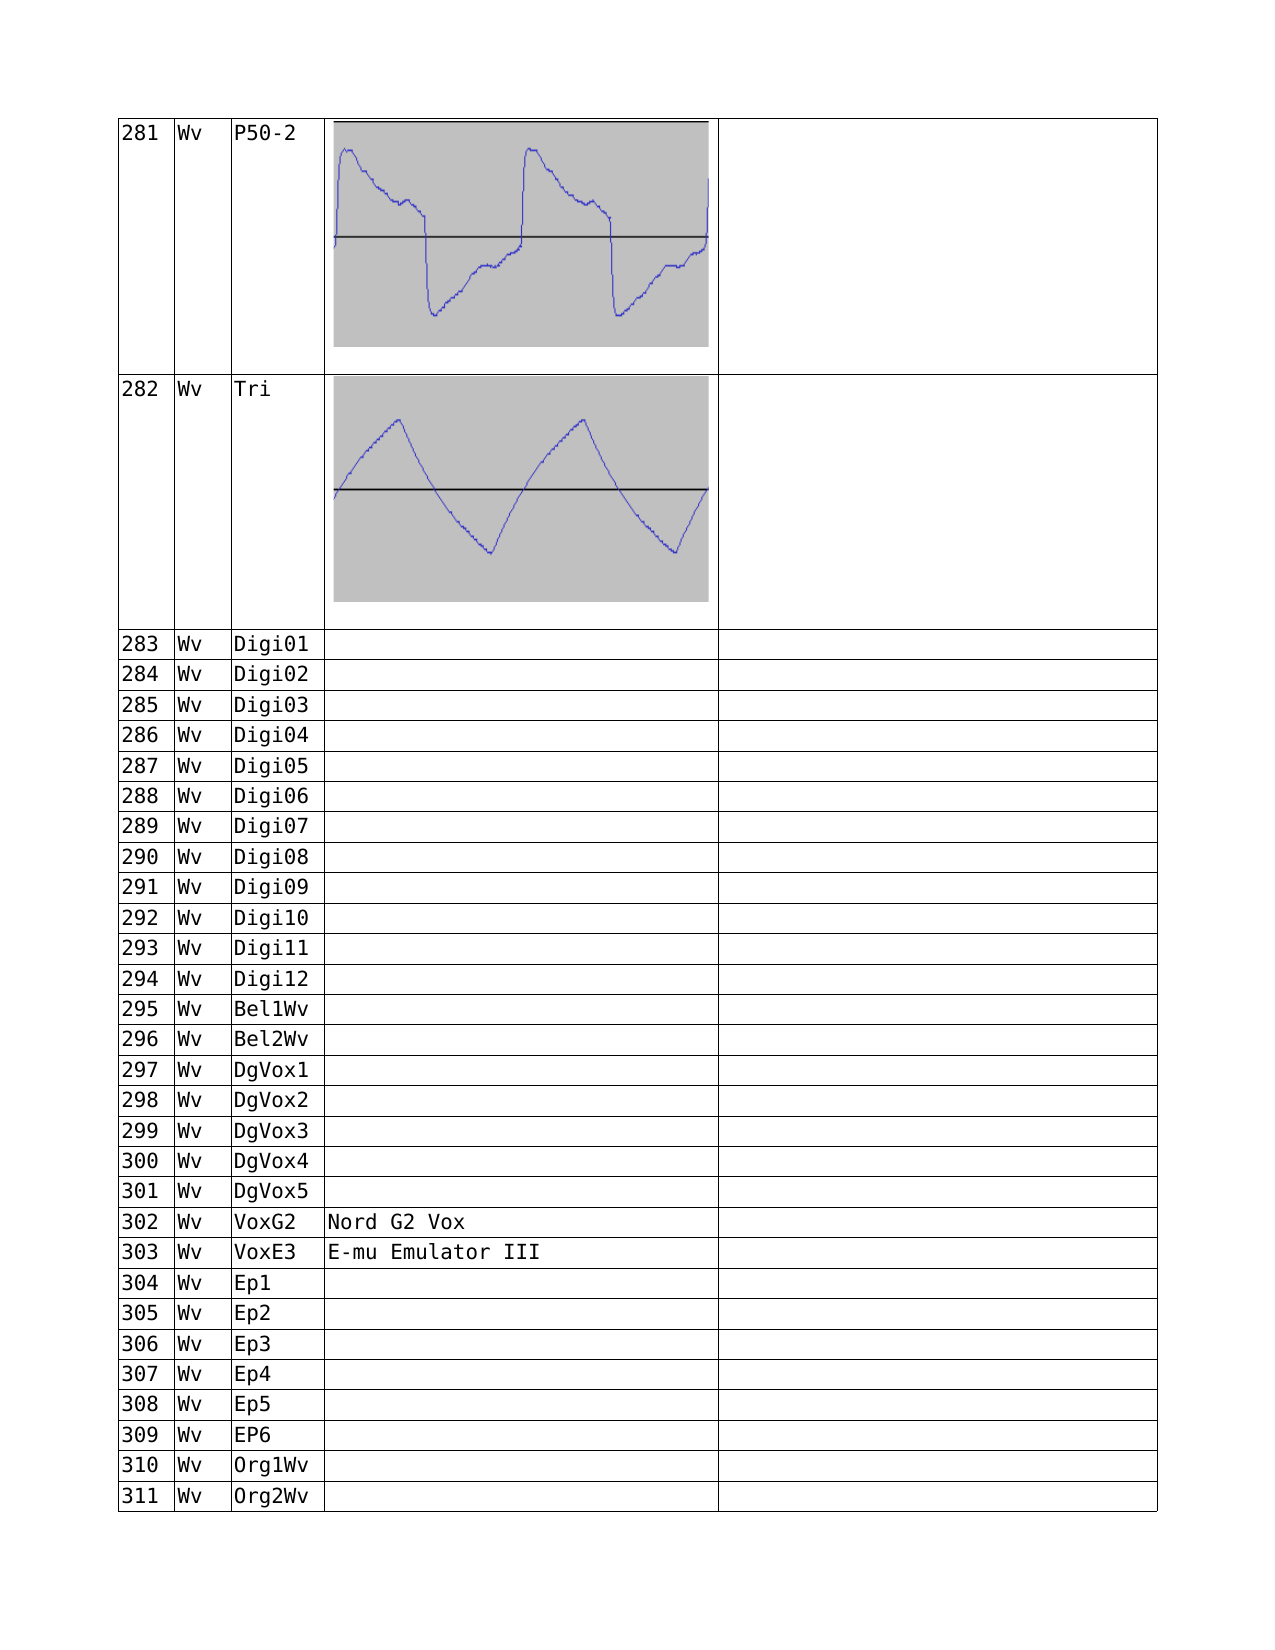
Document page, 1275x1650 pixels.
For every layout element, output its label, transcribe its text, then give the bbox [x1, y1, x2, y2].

table_cell Wv [175, 691, 231, 720]
table_cell 297 [119, 1056, 174, 1085]
table_cell [719, 1330, 1157, 1359]
table_cell [719, 873, 1157, 903]
table_cell [325, 843, 718, 872]
table_cell 289 [119, 812, 174, 842]
table_cell [719, 934, 1157, 963]
picture [333, 121, 709, 347]
table_cell Wv [175, 1482, 231, 1511]
table_cell DgVox2 [232, 1086, 324, 1116]
table_cell [719, 1147, 1157, 1176]
table_cell [325, 934, 718, 963]
table_cell [719, 1117, 1157, 1146]
table_cell [325, 1086, 718, 1116]
table_cell [325, 782, 718, 811]
table_cell Wv [175, 1177, 231, 1207]
table_cell [719, 119, 1157, 373]
table_cell Wv [175, 375, 231, 629]
table_cell [719, 782, 1157, 811]
table_cell [719, 691, 1157, 720]
table_cell [719, 752, 1157, 781]
table_cell Digi11 [232, 934, 324, 963]
table_cell 311 [119, 1482, 174, 1511]
table_cell [719, 965, 1157, 994]
table_cell 293 [119, 934, 174, 963]
table_cell [719, 1269, 1157, 1298]
table_cell 284 [119, 660, 174, 690]
table_cell [325, 1390, 718, 1420]
table_cell [325, 721, 718, 751]
table_cell Wv [175, 660, 231, 690]
table_cell Digi02 [232, 660, 324, 690]
table_cell Wv [175, 1421, 231, 1450]
table_cell [719, 1086, 1157, 1116]
table_cell Wv [175, 630, 231, 659]
table_cell Digi07 [232, 812, 324, 842]
table_cell [719, 1421, 1157, 1450]
table_cell Wv [175, 873, 231, 903]
table_cell P50-2 [232, 119, 324, 373]
table_cell Wv [175, 1117, 231, 1146]
table_cell 295 [119, 995, 174, 1024]
table_cell 288 [119, 782, 174, 811]
table_cell [719, 1390, 1157, 1420]
table_cell [325, 1482, 718, 1511]
table_cell [325, 812, 718, 842]
table_cell 283 [119, 630, 174, 659]
table_cell VoxE3 [232, 1238, 324, 1268]
table_cell DgVox5 [232, 1177, 324, 1207]
table_cell EP6 [232, 1421, 324, 1450]
table_cell [719, 630, 1157, 659]
table_cell Digi05 [232, 752, 324, 781]
table_cell Ep5 [232, 1390, 324, 1420]
table_cell 282 [119, 375, 174, 629]
table_cell Digi10 [232, 904, 324, 933]
table_cell [719, 1238, 1157, 1268]
table_cell Wv [175, 782, 231, 811]
table_cell E-mu Emulator III [325, 1238, 718, 1268]
table_cell Wv [175, 904, 231, 933]
table_cell [325, 1360, 718, 1389]
table_cell 290 [119, 843, 174, 872]
table_cell 298 [119, 1086, 174, 1116]
table_cell [325, 873, 718, 903]
table_cell Wv [175, 1208, 231, 1237]
table_cell 286 [119, 721, 174, 751]
table_cell Wv [175, 965, 231, 994]
table_cell DgVox4 [232, 1147, 324, 1176]
table_cell Wv [175, 1299, 231, 1328]
table_cell Wv [175, 995, 231, 1024]
table_cell Org2Wv [232, 1482, 324, 1511]
table_cell Wv [175, 752, 231, 781]
table_cell [719, 1208, 1157, 1237]
table_cell [719, 1056, 1157, 1085]
table_cell Nord G2 Vox [325, 1208, 718, 1237]
table_cell [719, 812, 1157, 842]
table_cell 291 [119, 873, 174, 903]
table_cell 302 [119, 1208, 174, 1237]
table_cell [325, 1330, 718, 1359]
table_cell [325, 375, 718, 629]
table_cell Wv [175, 119, 231, 373]
table_cell 307 [119, 1360, 174, 1389]
table_cell [719, 721, 1157, 751]
table_cell [719, 995, 1157, 1024]
table_cell 301 [119, 1177, 174, 1207]
table_cell [325, 1451, 718, 1481]
table_cell Ep2 [232, 1299, 324, 1328]
table_cell 305 [119, 1299, 174, 1328]
table_cell [325, 1177, 718, 1207]
table_cell 294 [119, 965, 174, 994]
table_cell Wv [175, 1056, 231, 1085]
table_cell [719, 1025, 1157, 1055]
table_cell Ep3 [232, 1330, 324, 1359]
table_cell [325, 1269, 718, 1298]
table_cell [719, 375, 1157, 629]
table_cell [325, 630, 718, 659]
table_cell VoxG2 [232, 1208, 324, 1237]
table_cell Wv [175, 1390, 231, 1420]
table_cell [325, 1025, 718, 1055]
table_cell 308 [119, 1390, 174, 1420]
table_cell [325, 1056, 718, 1085]
table_cell 306 [119, 1330, 174, 1359]
table_cell [325, 1421, 718, 1450]
table_cell Wv [175, 1086, 231, 1116]
table_cell [719, 1360, 1157, 1389]
table_cell Digi09 [232, 873, 324, 903]
table_cell DgVox3 [232, 1117, 324, 1146]
table_cell [325, 904, 718, 933]
table_cell DgVox1 [232, 1056, 324, 1085]
table_cell 300 [119, 1147, 174, 1176]
table_cell [719, 1177, 1157, 1207]
table_cell 285 [119, 691, 174, 720]
table_cell Bel1Wv [232, 995, 324, 1024]
table_cell [325, 995, 718, 1024]
table_cell Wv [175, 1269, 231, 1298]
table_cell [719, 1451, 1157, 1481]
table_cell [325, 752, 718, 781]
table_cell Digi01 [232, 630, 324, 659]
table_cell Wv [175, 1147, 231, 1176]
table_cell [325, 965, 718, 994]
table_cell [719, 843, 1157, 872]
table_cell Wv [175, 1025, 231, 1055]
table_cell Ep1 [232, 1269, 324, 1298]
table_cell Wv [175, 1330, 231, 1359]
table_cell 296 [119, 1025, 174, 1055]
table_cell Tri [232, 375, 324, 629]
table_cell Wv [175, 843, 231, 872]
table_cell [325, 119, 718, 373]
table_cell [719, 660, 1157, 690]
table_cell Org1Wv [232, 1451, 324, 1481]
table_cell Wv [175, 1238, 231, 1268]
table_cell [719, 1482, 1157, 1511]
table_cell Digi08 [232, 843, 324, 872]
table_cell 304 [119, 1269, 174, 1298]
table_cell [325, 1147, 718, 1176]
table_cell Bel2Wv [232, 1025, 324, 1055]
table_cell Wv [175, 721, 231, 751]
table_cell [325, 660, 718, 690]
table_cell 292 [119, 904, 174, 933]
table_cell 310 [119, 1451, 174, 1481]
table_cell [325, 691, 718, 720]
table_cell [325, 1299, 718, 1328]
table_cell 299 [119, 1117, 174, 1146]
table_cell Wv [175, 1451, 231, 1481]
picture [333, 376, 709, 602]
table_cell Wv [175, 1360, 231, 1389]
table_cell 287 [119, 752, 174, 781]
table_cell Digi12 [232, 965, 324, 994]
table_cell 309 [119, 1421, 174, 1450]
table_cell [325, 1117, 718, 1146]
table_cell Wv [175, 812, 231, 842]
table_cell Digi04 [232, 721, 324, 751]
table_cell [719, 904, 1157, 933]
table_cell [719, 1299, 1157, 1328]
table_cell Ep4 [232, 1360, 324, 1389]
table_cell Digi06 [232, 782, 324, 811]
table_cell 281 [119, 119, 174, 373]
table_cell Digi03 [232, 691, 324, 720]
table_cell Wv [175, 934, 231, 963]
table_cell 303 [119, 1238, 174, 1268]
